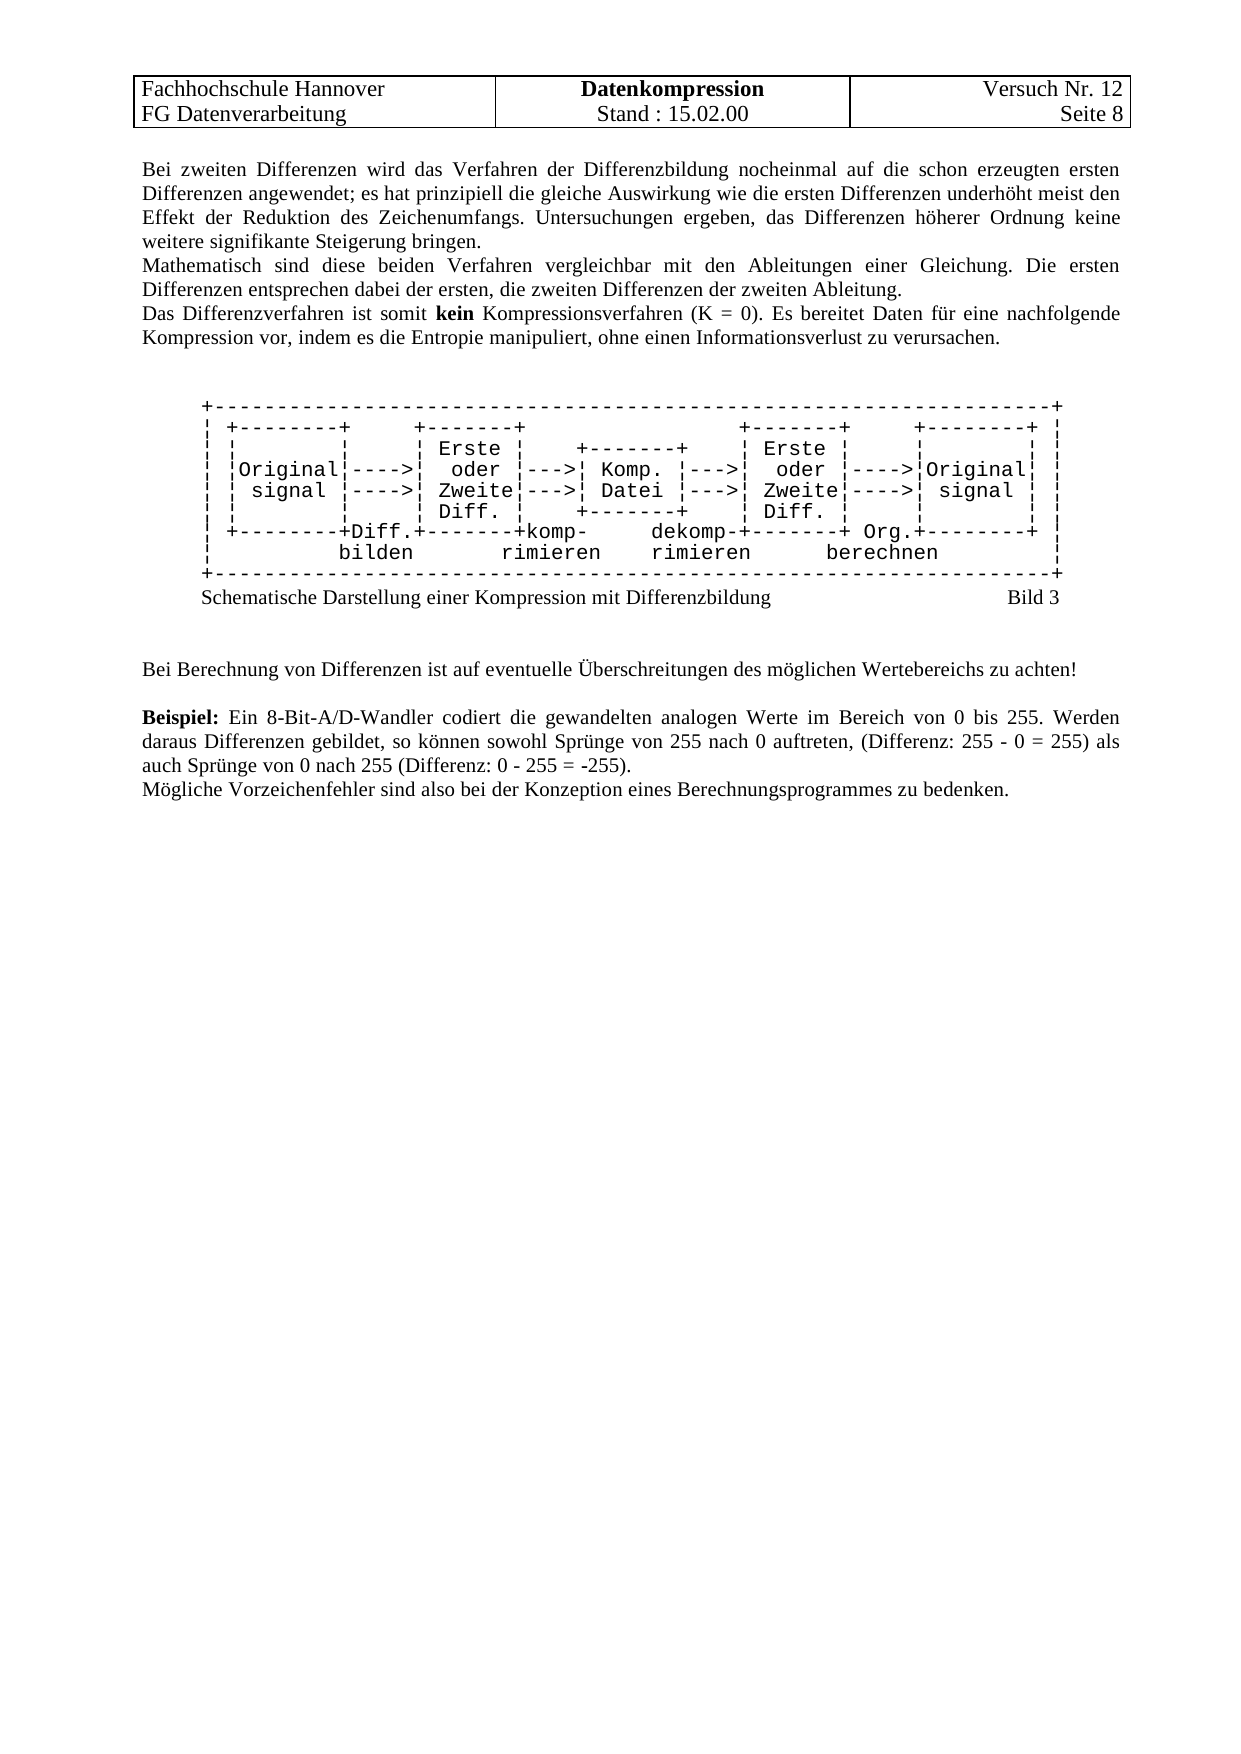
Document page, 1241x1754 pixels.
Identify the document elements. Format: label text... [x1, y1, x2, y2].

text ¦ +--------+Diff.+-------+komp- dekomp-+-------+ Org.+--------+ ¦ [142, 522, 1122, 543]
text +-------------------------------------------------------------------+ [142, 564, 1122, 585]
text ¦ ¦ ¦ ¦ Diff. ¦ +-------+ ¦ Diff. ¦ ¦ ¦ ¦ [142, 501, 1122, 522]
text ¦ bilden rimieren rimieren berechnen ¦ [142, 543, 1122, 564]
text Mögliche Vorzeichenfehler sind also bei der Konzeption eines Berechnungsprogrammes zu bedenken. [142, 777, 1122, 801]
text +-------------------------------------------------------------------+ [142, 397, 1122, 418]
text Bei Berechnung von Differenzen ist auf eventuelle Überschreitungen des möglichen Wertebereichs zu achten! [142, 657, 1122, 681]
text ¦ ¦Original¦---->¦ oder ¦--->¦ Komp. ¦--->¦ oder ¦---->¦Original¦ ¦ [142, 460, 1122, 481]
text Mathematisch sind diese beiden Verfahren vergleichbar mit den Ableitungen einer Gleichung. Die ersten Differenzen entsprechen dabei der ersten, die zweiten Differenzen der zweiten Ableitung. [142, 253, 1122, 301]
text Schematische Darstellung einer Kompression mit Differenzbildung Bild 3 [142, 585, 1122, 609]
text ¦ ¦ signal ¦---->¦ Zweite¦--->¦ Datei ¦--->¦ Zweite¦---->¦ signal ¦ ¦ [142, 481, 1122, 501]
text Das Differenzverfahren ist somit kein Kompressionsverfahren (K = 0). Es bereitet Daten für eine nachfolgende Kompression vor, indem es die Entropie manipuliert, ohne einen Informationsverlust zu verursachen. [142, 301, 1122, 349]
text Bei zweiten Differenzen wird das Verfahren der Differenzbildung nocheinmal auf die schon erzeugten ersten Differenzen angewendet; es hat prinzipiell die gleiche Auswirkung wie die ersten Differenzen underhöht meist den Effekt der Reduktion des Zeichenumfangs. Untersuchungen ergeben, das Differenzen höherer Ordnung keine weitere signifikante Steigerung bringen. [142, 157, 1122, 253]
text Beispiel: Ein 8-Bit-A/D-Wandler codiert die gewandelten analogen Werte im Bereich von 0 bis 255. Werden daraus Differenzen gebildet, so können sowohl Sprünge von 255 nach 0 auftreten, (Differenz: 255 - 0 = 255) als auch Sprünge von 0 nach 255 (Differenz: 0 - 255 = -255). [142, 705, 1122, 777]
text ¦ +--------+ +-------+ +-------+ +--------+ ¦ [142, 418, 1122, 439]
text ¦ ¦ ¦ ¦ Erste ¦ +-------+ ¦ Erste ¦ ¦ ¦ ¦ [142, 439, 1122, 460]
